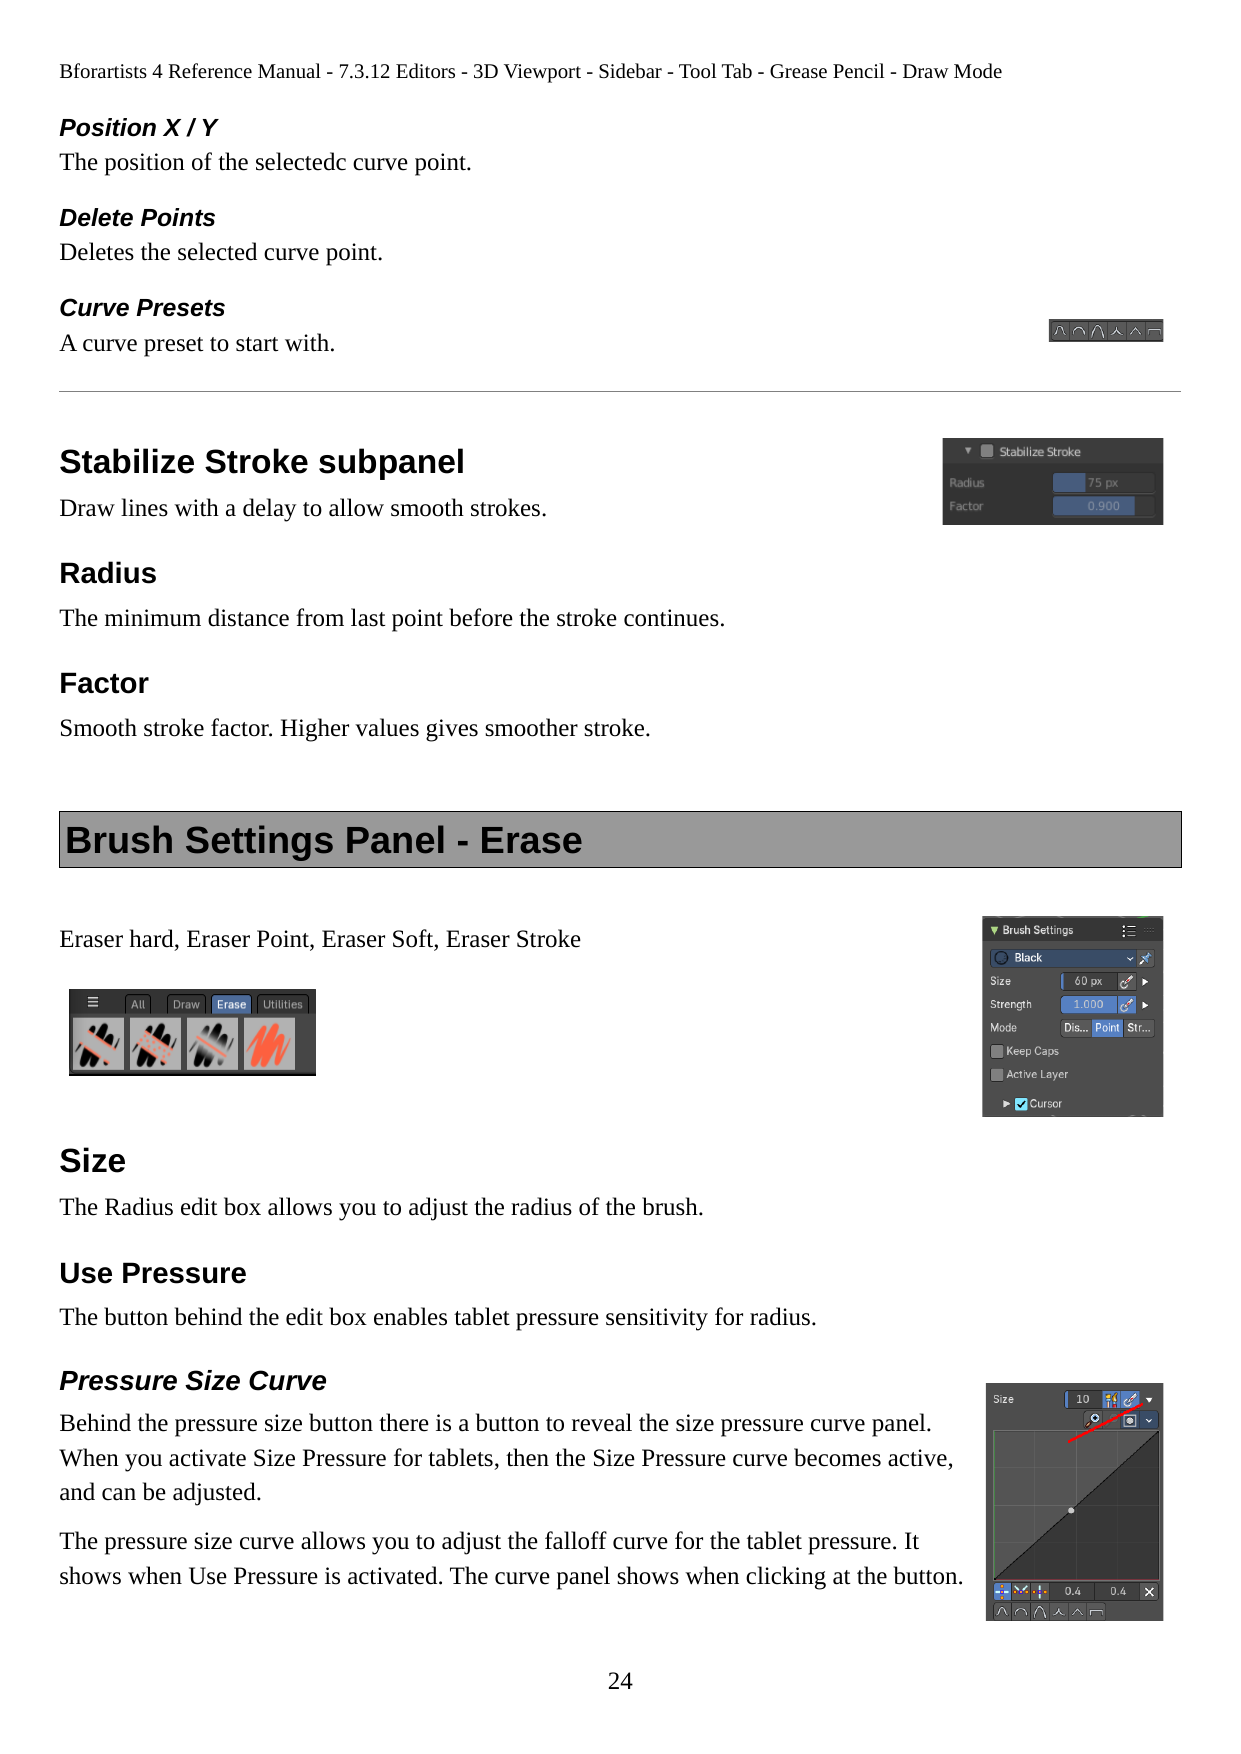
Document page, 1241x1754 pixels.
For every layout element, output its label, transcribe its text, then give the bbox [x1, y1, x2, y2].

text The Radius edit box allows you to adjust the radius of the brush. [59, 1192, 1181, 1221]
subtitle Position X / Y [59, 113, 1181, 141]
subtitle Pressure Size Curve [59, 1364, 1181, 1396]
text The pressure size curve allows you to adjust the falloff curve for the tablet pressure. It shows when Use Pressure is activated. The curve panel shows when clicking at the button. [59, 1526, 985, 1589]
text A curve preset to start with. [59, 328, 1181, 356]
subtitle [1164, 442, 1181, 480]
subtitle Radius [59, 556, 1181, 590]
subtitle Factor [59, 666, 1181, 700]
subtitle Delete Points [59, 203, 1181, 231]
text The minimum distance from last point before the stroke continues. [59, 603, 1181, 631]
text Behind the pressure size button there is a button to reveal the size pressure curve panel. When you activate Size Pressure for tablets, then the Size Pressure curve becomes active, and can be adjusted. [59, 1408, 985, 1506]
text Eraser hard, Eraser Point, Eraser Soft, Eraser Stroke [59, 924, 982, 953]
subtitle Stabilize Stroke subpanel [59, 442, 942, 480]
text Draw lines with a delay to allow smooth strokes. [59, 493, 942, 522]
table_header Brush Settings Panel - Erase [60, 812, 1181, 867]
picture [69, 989, 316, 1076]
text Deletes the selected curve point. [59, 237, 1181, 266]
subtitle Curve Presets [59, 293, 1181, 321]
picture [982, 916, 1164, 1117]
picture [942, 438, 1164, 525]
subtitle Use Pressure [59, 1256, 1181, 1290]
picture [985, 1383, 1164, 1621]
text The button behind the edit box enables tablet pressure sensitivity for radius. [59, 1302, 1181, 1331]
subtitle Size [59, 1141, 1181, 1180]
text Smooth stroke factor. Higher values gives smoother stroke. [59, 713, 1181, 741]
text The position of the selectedc curve point. [59, 147, 1181, 176]
picture [1048, 319, 1164, 342]
